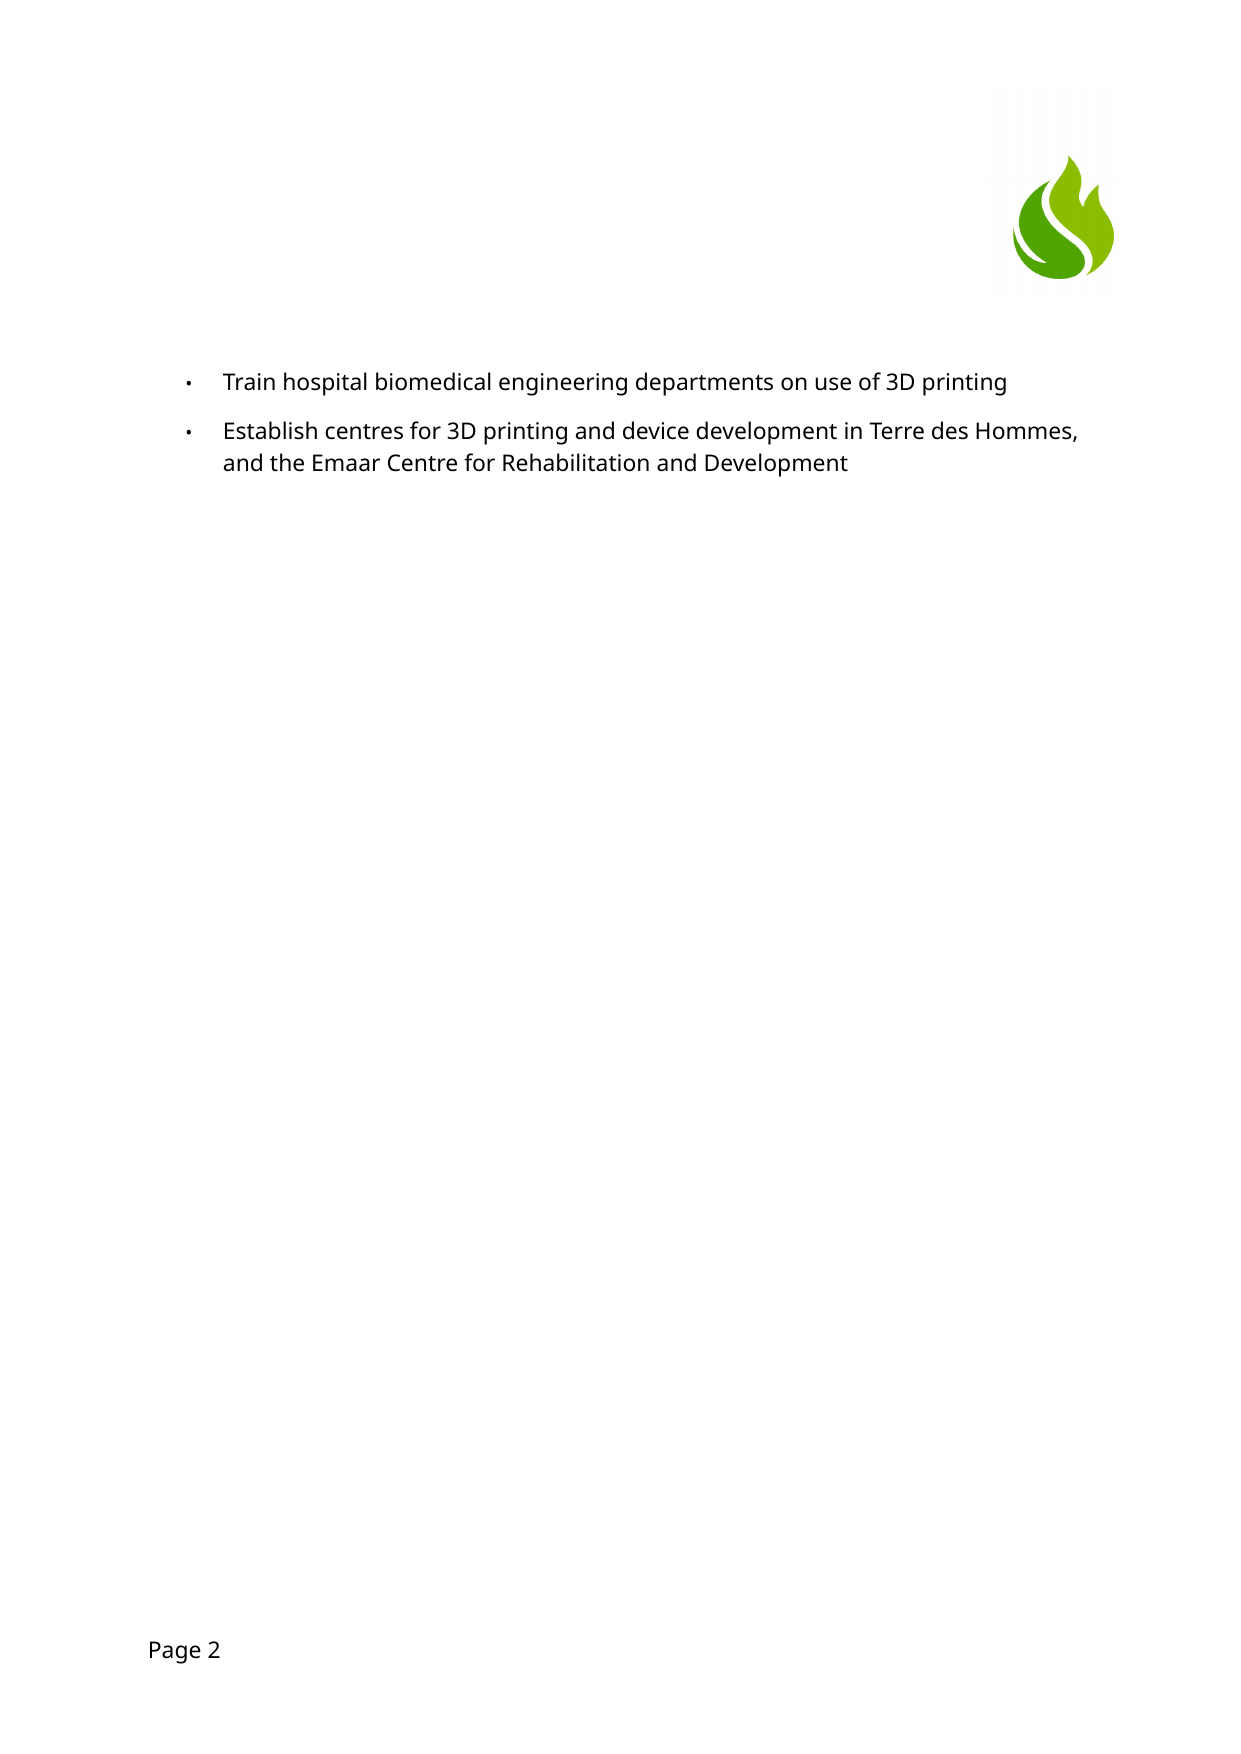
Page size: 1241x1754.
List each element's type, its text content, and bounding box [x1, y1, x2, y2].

picture [981, 83, 1026, 298]
list Establish centres for 3D printing and device development in Terre des Hommes, and the Emaar Centre for Rehabilitation and Development [185, 415, 1122, 478]
list Train hospital biomedical engineering departments on use of 3D printing [185, 366, 1122, 398]
